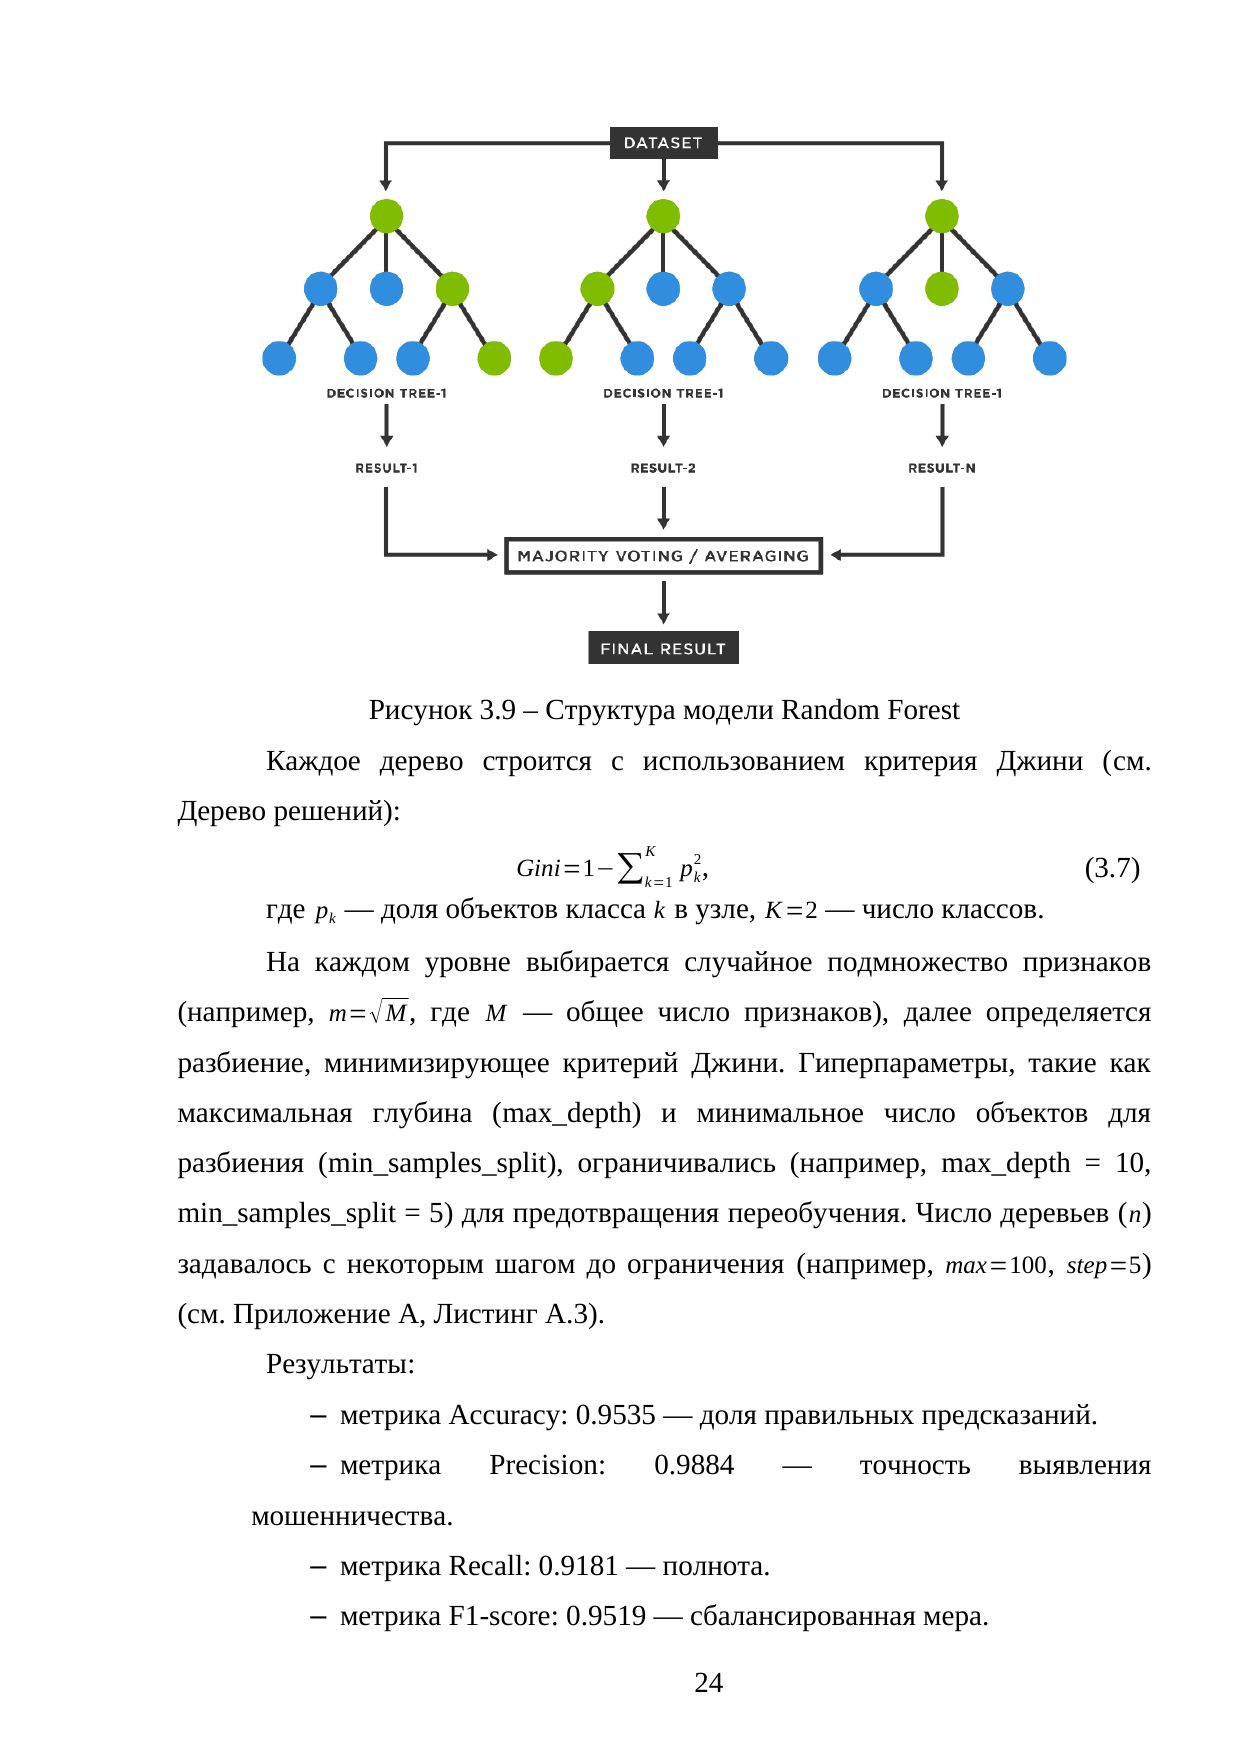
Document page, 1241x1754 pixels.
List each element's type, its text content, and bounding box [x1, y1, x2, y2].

text Рисунок 3.9 – Структура модели Random Forest [177, 692, 1152, 726]
text Результаты: [177, 1347, 1152, 1380]
list метрика F1-score: 0.9519 — сбалансированная мера. [222, 1598, 1152, 1632]
list метрика Accuracy: 0.9535 — доля правильных предсказаний. [222, 1397, 1152, 1431]
table_header (3.7) [1048, 844, 1152, 891]
text где — доля объектов класса в узле, — число классов. [177, 891, 1152, 927]
table_header , [177, 844, 1048, 891]
picture [254, 118, 1074, 676]
text На каждом уровне выбирается случайное подмножество признаков (например, ​, где — общее число признаков), далее определяется разбиение, минимизирующее критерий Джини. Гиперпараметры, такие как максимальная глубина (max_depth) и минимальное число объектов для разбиения (min_samples_split), ограничивались (например, max_depth = 10, min_samples_split = 5) для предотвращения переобучения. Число деревьев () задавалось с некоторым шагом до ограничения (например, , ) (см. Приложение А, Листинг А.3). [177, 944, 1152, 1330]
text Каждое дерево строится с использованием критерия Джини (см. Дерево решений): [177, 743, 1152, 827]
list метрика Precision: 0.9884 — точность выявления мошенничества. [222, 1447, 1152, 1531]
list метрика Recall: 0.9181 — полнота. [222, 1548, 1152, 1582]
